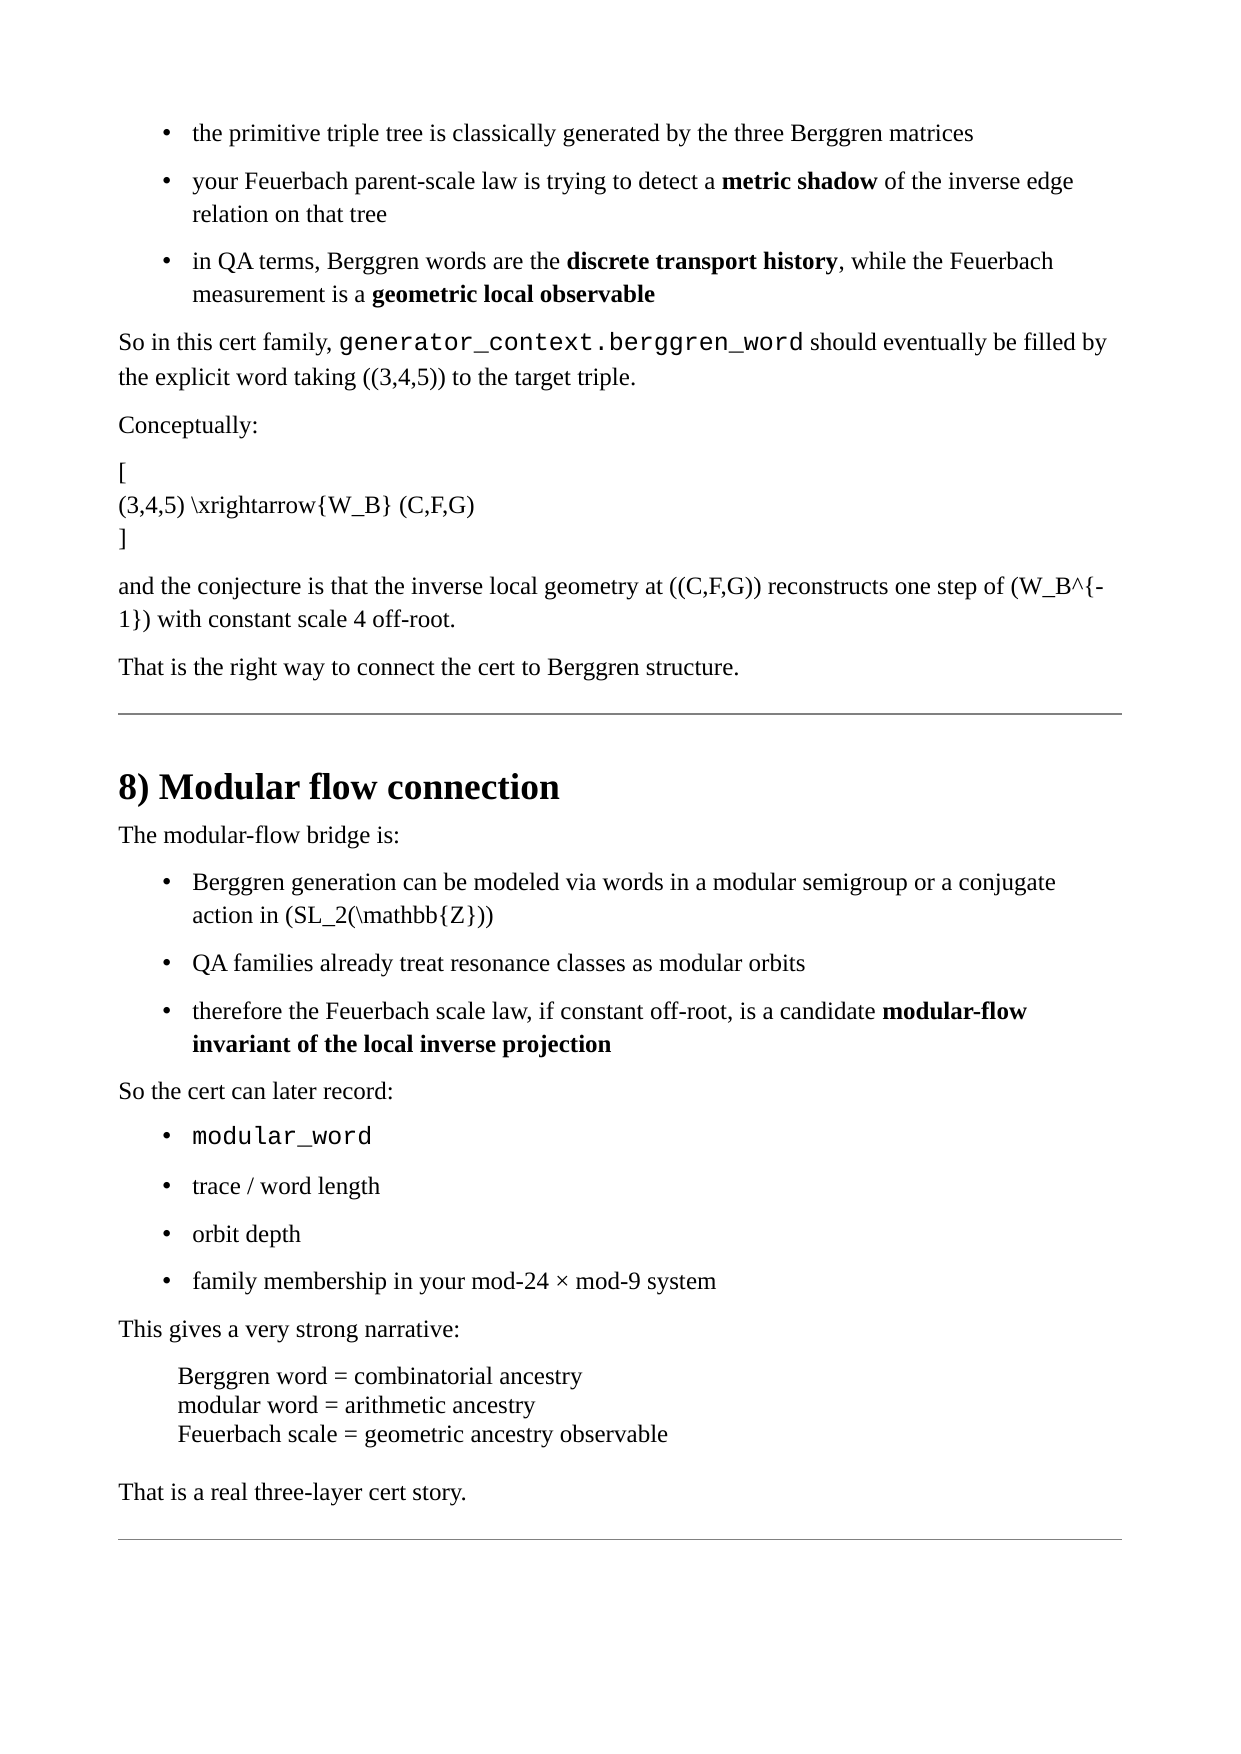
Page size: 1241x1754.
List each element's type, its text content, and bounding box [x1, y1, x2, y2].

list Berggren generation can be modeled via words in a modular semigroup or a conjugate action in (SL_2(\mathbb{Z})) [162, 867, 1122, 929]
text So in this cert family, generator_context.berggren_word should eventually be filled by the explicit word taking ((3,4,5)) to the target triple. [118, 327, 1122, 391]
list QA families already treat resonance classes as modular orbits [162, 948, 1122, 977]
list family membership in your mod-24 × mod-9 system [162, 1266, 1122, 1295]
text and the conjecture is that the inverse local geometry at ((C,F,G)) reconstructs one step of (W_B^{-1}) with constant scale 4 off-root. [118, 571, 1122, 633]
list trace / word length [162, 1171, 1122, 1200]
list the primitive triple tree is classically generated by the three Berggren matrices [162, 118, 1122, 147]
subtitle 8) Modular flow connection [118, 764, 1122, 807]
list your Feuerbach parent-scale law is trying to detect a metric shadow of the inverse edge relation on that tree [162, 166, 1122, 227]
text That is the right way to connect the cert to Berggren structure. [118, 652, 1122, 680]
text This gives a very strong narrative: [118, 1314, 1122, 1343]
text Berggren word = combinatorial ancestry modular word = arithmetic ancestry Feuerbach scale = geometric ancestry observable [177, 1361, 1063, 1448]
list in QA terms, Berggren words are the discrete transport history, while the Feuerbach measurement is a geometric local observable [162, 246, 1122, 308]
text So the cert can later record: [118, 1076, 1122, 1105]
list orbit depth [162, 1219, 1122, 1247]
text [ (3,4,5) \xrightarrow{W_B} (C,F,G) ] [118, 457, 1122, 552]
list therefore the Feuerbach scale law, if constant off-root, is a candidate modular-flow invariant of the local inverse projection [162, 996, 1122, 1057]
text The modular-flow bridge is: [118, 820, 1122, 849]
list modular_word [162, 1124, 1122, 1152]
text That is a real three-layer cert story. [118, 1477, 1122, 1506]
text Conceptually: [118, 410, 1122, 438]
